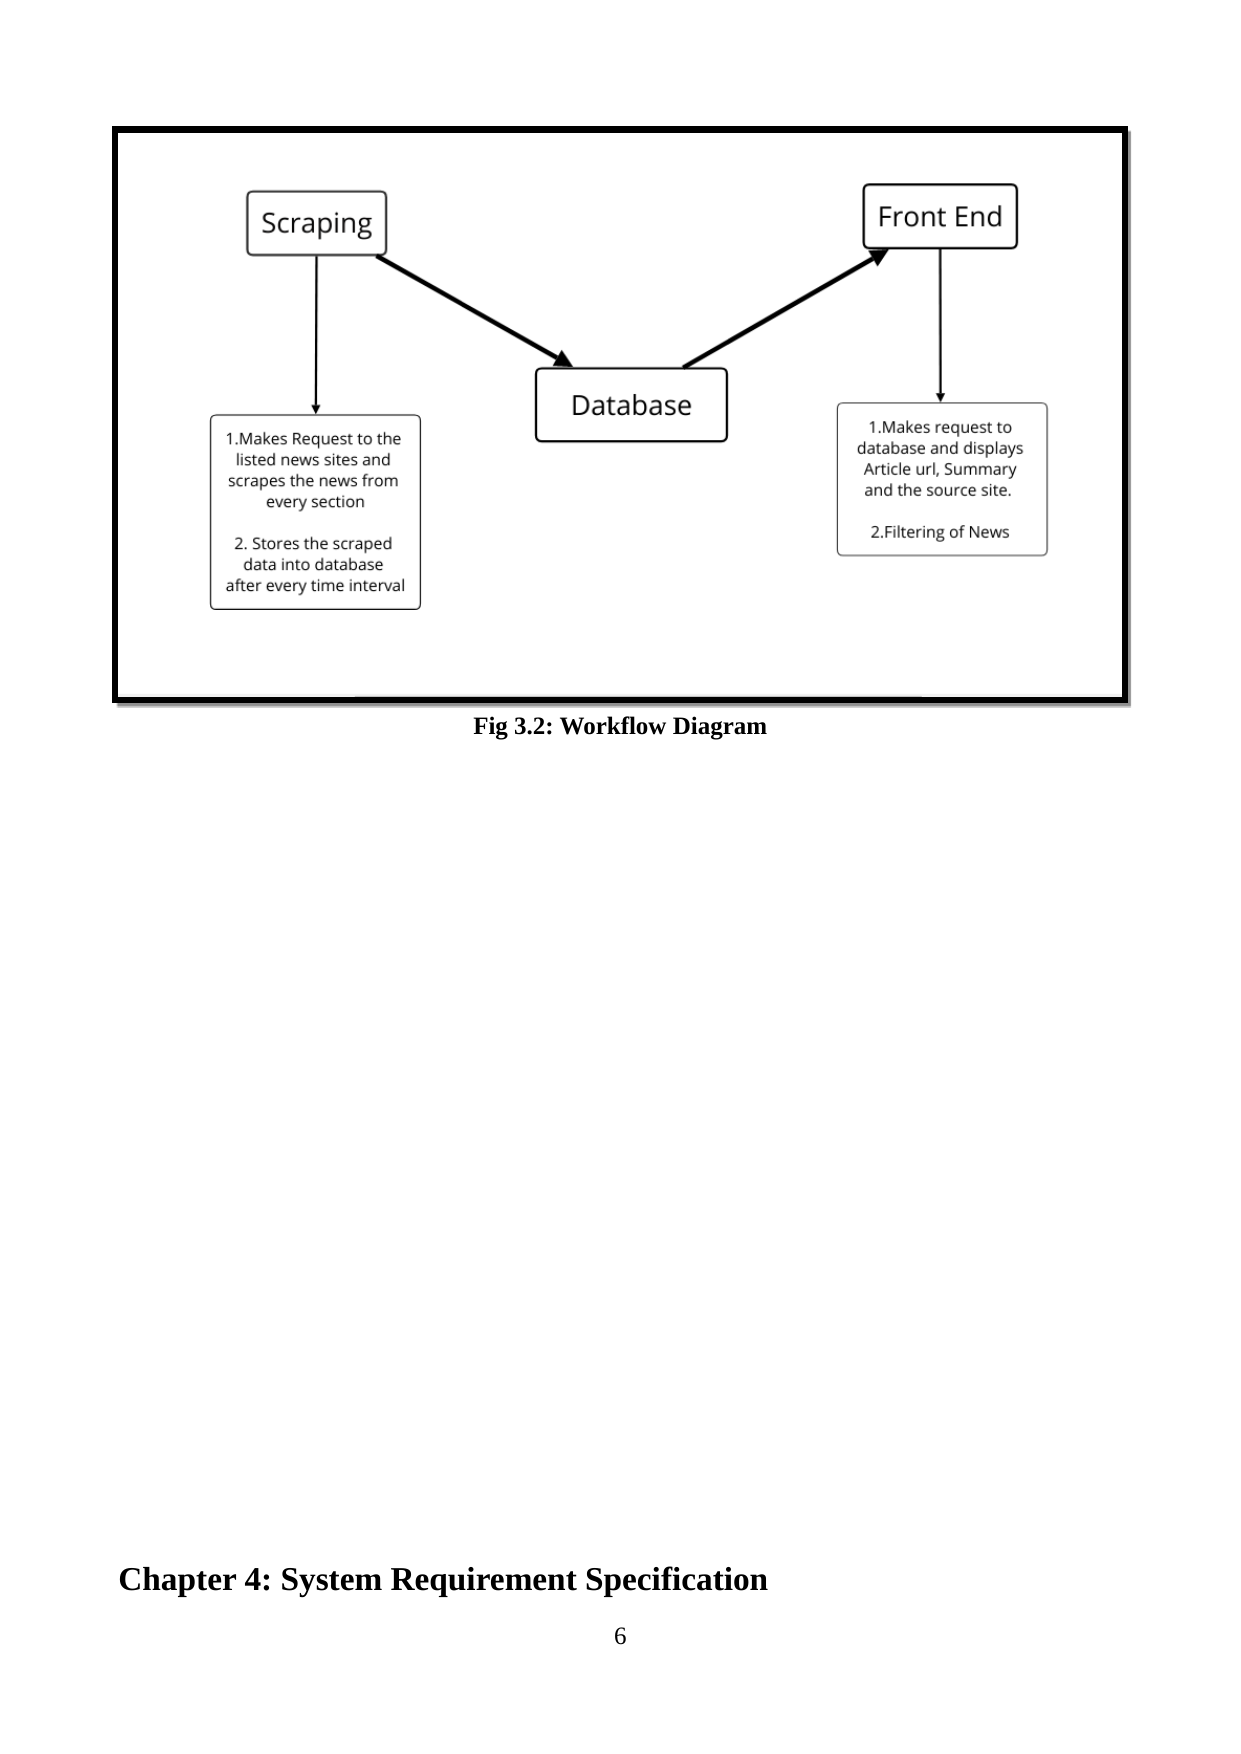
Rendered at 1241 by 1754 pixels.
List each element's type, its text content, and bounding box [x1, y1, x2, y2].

text Chapter 4: System Requirement Specification [118, 1559, 1122, 1598]
text Fig 3.2: Workflow Diagram [118, 711, 1122, 740]
picture [118, 133, 1122, 697]
